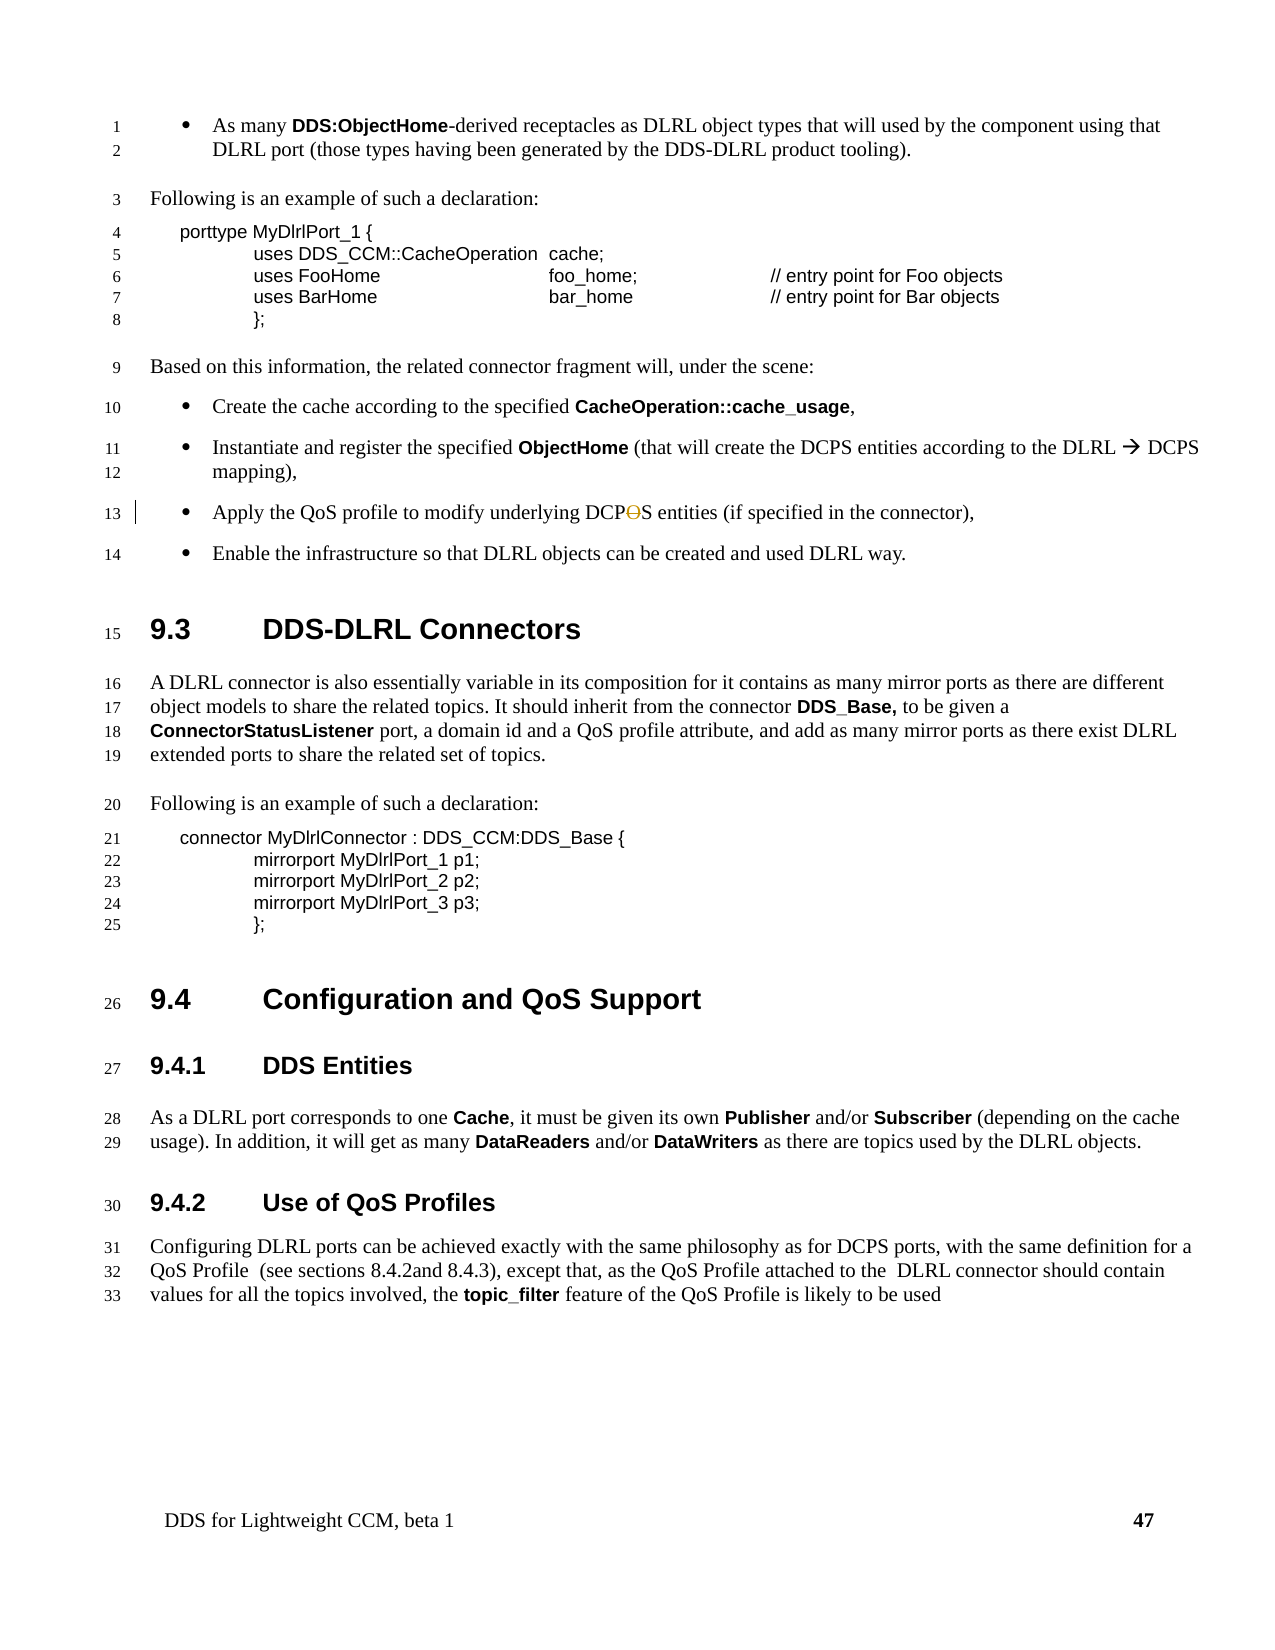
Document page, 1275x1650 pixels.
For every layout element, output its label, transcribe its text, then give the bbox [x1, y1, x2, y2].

text mirrorport MyDlrlPort_1 p1; [179, 848, 1200, 870]
text As a DLRL port corresponds to one Cache, it must be given its own Publisher and/or Subscriber (depending on the cache usage). In addition, it will get as many DataReaders and/or DataWriters as there are topics used by the DLRL objects. [150, 1104, 1200, 1153]
text mirrorport MyDlrlPort_2 p2; [179, 870, 1200, 892]
text A DLRL connector is also essentially variable in its composition for it contains as many mirror ports as there are different object models to share the related topics. It should inherit from the connector DDS_Base, to be given a ConnectorStatusListener port, a domain id and a QoS profile attribute, and add as many mirror ports as there exist DLRL extended ports to share the related set of topics. [150, 670, 1200, 766]
text }; [179, 307, 1200, 329]
list Instantiate and register the specified ObjectHome (that will create the DCPS entities according to the DLRL  DCPS mapping), [182, 435, 1200, 483]
text connector MyDlrlConnector : DDS_CCM:DDS_Base { [179, 827, 1200, 848]
subtitle DDS Entities [150, 1051, 1200, 1080]
text }; [179, 913, 1200, 935]
subtitle DDS-DLRL Connectors [150, 612, 1200, 645]
text Based on this information, the related connector fragment will, under the scene: [150, 354, 1200, 378]
text Following is an example of such a declaration: [150, 791, 1200, 815]
list Apply the QoS profile to modify underlying DCPS entities (if specified in the connector), [182, 500, 1200, 524]
list As many DDS:ObjectHome-derived receptacles as DLRL object types that will used by the component using that DLRL port (those types having been generated by the DDS-DLRL product tooling). [182, 112, 1200, 161]
subtitle Configuration and QoS Support [150, 982, 1200, 1016]
text mirrorport MyDlrlPort_3 p3; [179, 892, 1200, 913]
list Enable the infrastructure so that DLRL objects can be created and used DLRL way. [182, 540, 1200, 564]
subtitle Use of QoS Profiles [150, 1188, 1200, 1217]
text uses FooHome foo_home; // entry point for Foo objects [179, 264, 1200, 286]
text Following is an example of such a declaration: [150, 185, 1200, 209]
text porttype MyDlrlPort_1 { [179, 221, 1200, 243]
text uses BarHome bar_home // entry point for Bar objects [179, 286, 1200, 307]
list Create the cache according to the specified CacheOperation::cache_usage, [182, 394, 1200, 418]
text Configuring DLRL ports can be achieved exactly with the same philosophy as for DCPS ports, with the same definition for a QoS Profile (see sections 8.4.2and 8.4.3), except that, as the QoS Profile attached to the DLRL connector should contain values for all the topics involved, the topic_filter feature of the QoS Profile is likely to be used [150, 1233, 1200, 1306]
text uses DDS_CCM::CacheOperation cache; [179, 243, 1200, 264]
